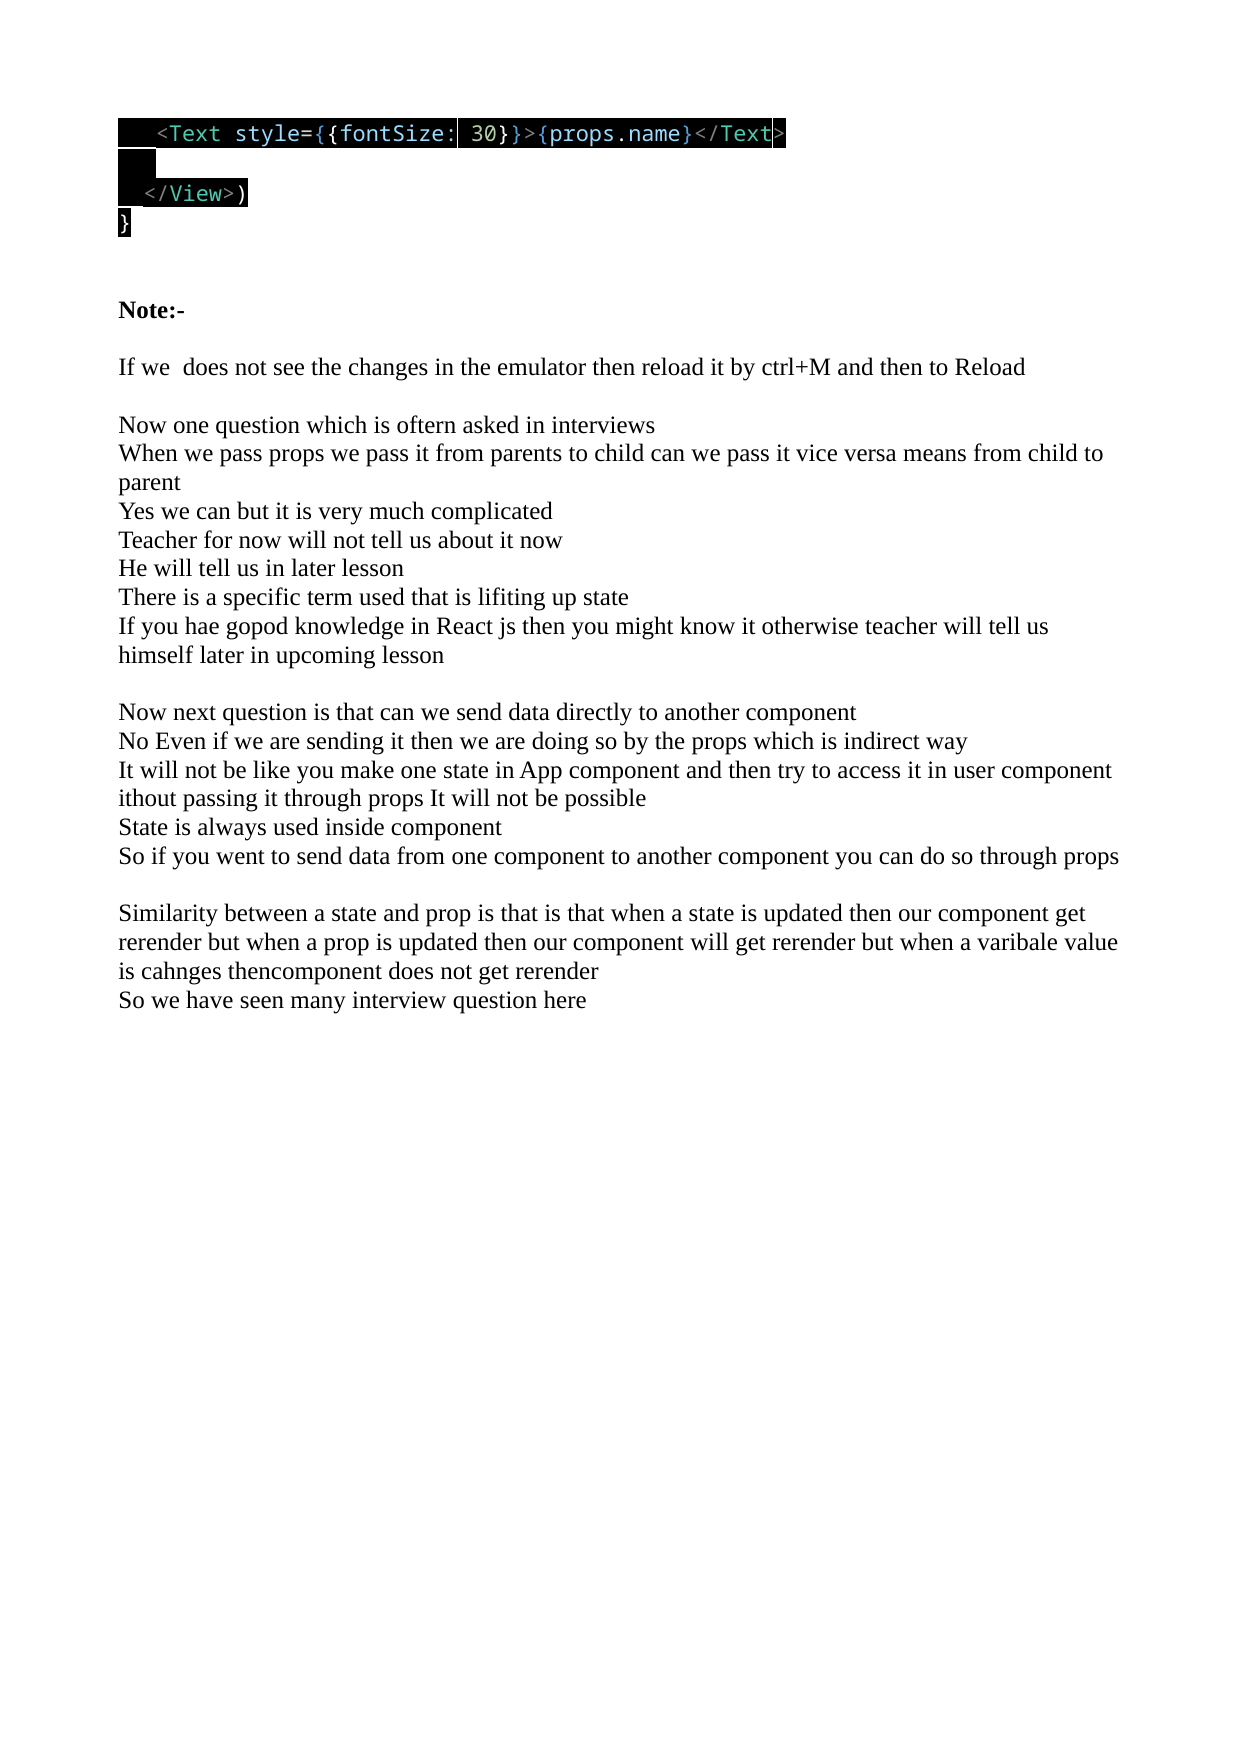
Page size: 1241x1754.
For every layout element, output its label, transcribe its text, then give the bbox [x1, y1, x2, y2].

text State is always used inside component [118, 812, 1122, 841]
text Now next question is that can we send data directly to another component [118, 697, 1122, 726]
text Teacher for now will not tell us about it now [118, 525, 1122, 553]
text Similarity between a state and prop is that is that when a state is updated then our component get rerender but when a prop is updated then our component will get rerender but when a varibale value is cahnges thencomponent does not get rerender [118, 898, 1122, 985]
text } [118, 207, 1122, 237]
text There is a specific term used that is lifiting up state [118, 582, 1122, 611]
text So we have seen many interview question here [118, 985, 1122, 1013]
text <Text style={{fontSize: 30}}>{props.name}</Text> [118, 118, 1122, 148]
text When we pass props we pass it from parents to child can we pass it vice versa means from child to parent [118, 438, 1122, 496]
text So if you went to send data from one component to another component you can do so through props [118, 841, 1122, 870]
text It will not be like you make one state in App component and then try to access it in user component [118, 755, 1122, 783]
text No Even if we are sending it then we are doing so by the props which is indirect way [118, 726, 1122, 755]
text Now one question which is oftern asked in interviews [118, 410, 1122, 438]
text Yes we can but it is very much complicated [118, 496, 1122, 525]
text Note:- [118, 295, 1122, 323]
text If you hae gopod knowledge in React js then you might know it otherwise teacher will tell us himself later in upcoming lesson [118, 611, 1122, 668]
text He will tell us in later lesson [118, 553, 1122, 582]
text If we does not see the changes in the emulator then reload it by ctrl+M and then to Reload [118, 352, 1122, 381]
text ithout passing it through props It will not be possible [118, 783, 1122, 812]
text </View>) [118, 178, 1122, 207]
